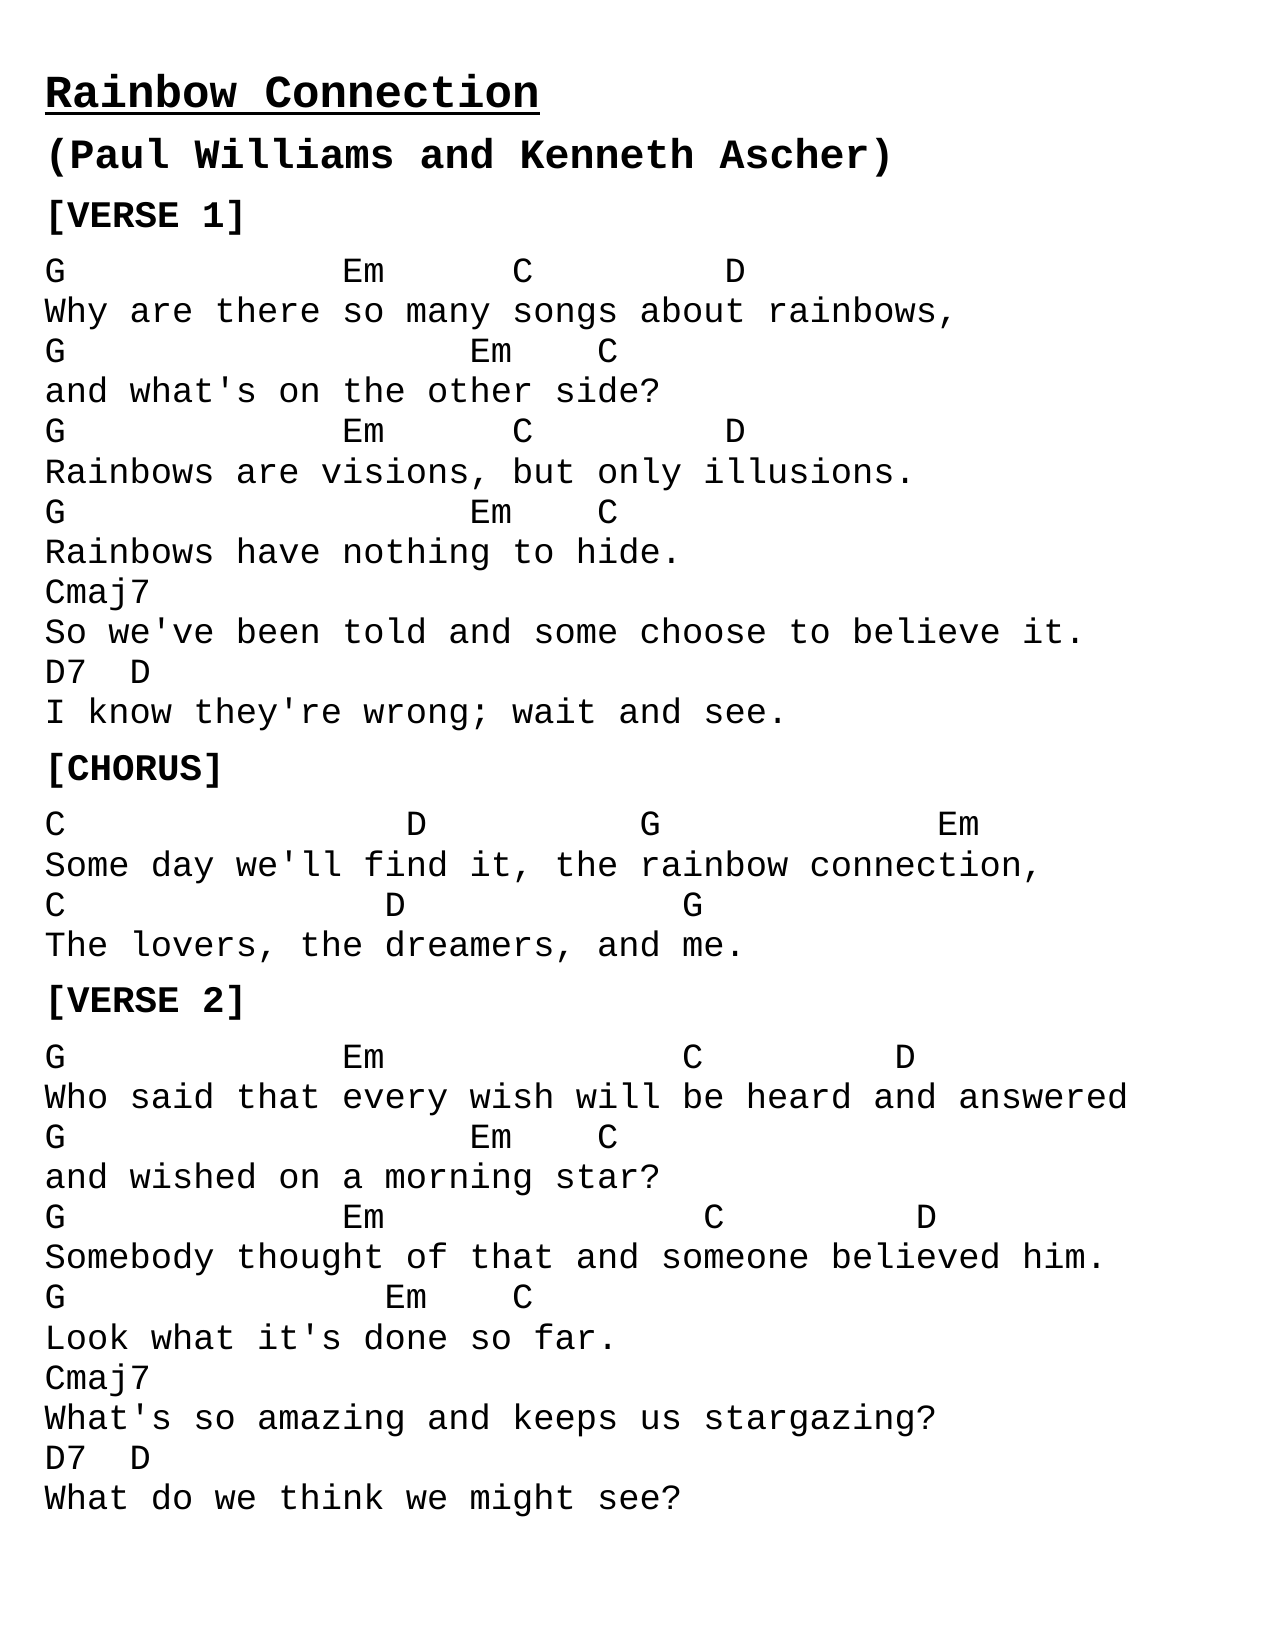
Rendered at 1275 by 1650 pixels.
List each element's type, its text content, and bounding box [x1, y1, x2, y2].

text C D G Em [44, 806, 1231, 846]
text D7 D [44, 654, 1231, 694]
text G Em C D [44, 1039, 1231, 1079]
text Why are there so many songs about rainbows, [44, 293, 1231, 333]
text and wished on a morning star? [44, 1159, 1231, 1199]
text G Em C [44, 1119, 1231, 1159]
text Cmaj7 [44, 574, 1231, 614]
text G Em C D [44, 1199, 1231, 1239]
text G Em C [44, 1279, 1231, 1319]
text What do we think we might see? [44, 1480, 1231, 1520]
text G Em C [44, 494, 1231, 534]
subtitle Rainbow Connection [44, 69, 1231, 121]
text What's so amazing and keeps us stargazing? [44, 1400, 1231, 1440]
text Cmaj7 [44, 1360, 1231, 1400]
subtitle [VERSE 2] [44, 982, 1231, 1024]
subtitle (Paul Williams and Kenneth Ascher) [44, 134, 1231, 181]
text G Em C [44, 333, 1231, 373]
text D7 D [44, 1440, 1231, 1480]
text Some day we'll find it, the rainbow connection, [44, 846, 1231, 887]
text G Em C D [44, 253, 1231, 293]
text G Em C D [44, 413, 1231, 453]
subtitle [VERSE 1] [44, 196, 1231, 238]
text Rainbows are visions, but only illusions. [44, 453, 1231, 494]
subtitle [CHORUS] [44, 749, 1231, 792]
text Who said that every wish will be heard and answered [44, 1079, 1231, 1119]
text and what's on the other side? [44, 373, 1231, 413]
text C D G [44, 887, 1231, 927]
text The lovers, the dreamers, and me. [44, 927, 1231, 967]
text So we've been told and some choose to believe it. [44, 614, 1231, 654]
text Look what it's done so far. [44, 1319, 1231, 1360]
text Somebody thought of that and someone believed him. [44, 1239, 1231, 1279]
text Rainbows have nothing to hide. [44, 534, 1231, 574]
text I know they're wrong; wait and see. [44, 694, 1231, 734]
